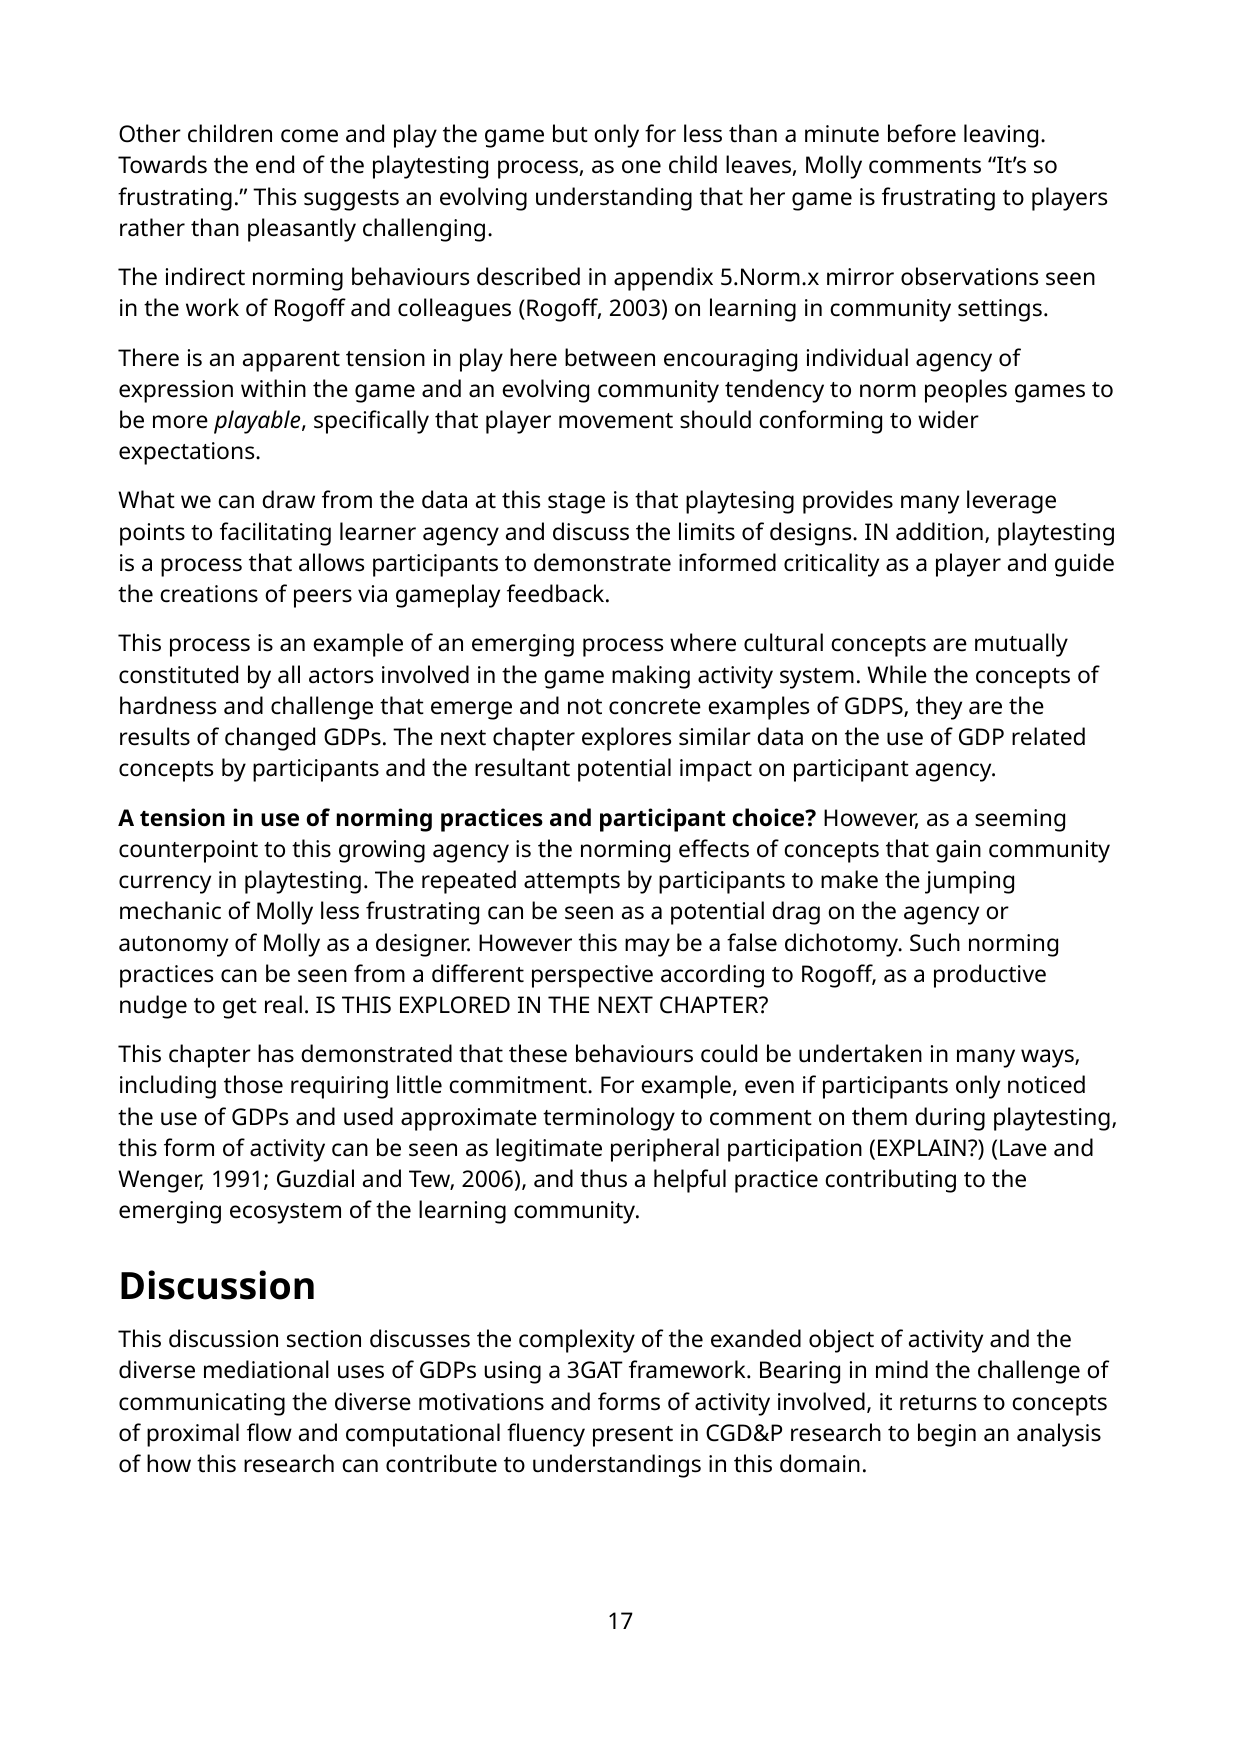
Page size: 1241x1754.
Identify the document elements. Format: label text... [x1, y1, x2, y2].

text This process is an example of an emerging process where cultural concepts are mutually constituted by all actors involved in the game making activity system. While the concepts of hardness and challenge that emerge and not concrete examples of GDPS, they are the results of changed GDPs. The next chapter explores similar data on the use of GDP related concepts by participants and the resultant potential impact on participant agency. [118, 627, 1122, 783]
text A tension in use of norming practices and participant choice? However, as a seeming counterpoint to this growing agency is the norming effects of concepts that gain community currency in playtesting. The repeated attempts by participants to make the jumping mechanic of Molly less frustrating can be seen as a potential drag on the agency or autonomy of Molly as a designer. However this may be a false dichotomy. Such norming practices can be seen from a different perspective according to Rogoff, as a productive nudge to get real. IS THIS EXPLORED IN THE NEXT CHAPTER? [118, 801, 1122, 1020]
subtitle Discussion [118, 1259, 1122, 1311]
text This chapter has demonstrated that these behaviours could be undertaken in many ways, including those requiring little commitment. For example, even if participants only noticed the use of GDPs and used approximate terminology to comment on them during playtesting, this form of activity can be seen as legitimate peripheral participation (EXPLAIN?) (Lave and Wenger, 1991; Guzdial and Tew, 2006), and thus a helpful practice contributing to the emerging ecosystem of the learning community. [118, 1038, 1122, 1226]
text This discussion section discusses the complexity of the exanded object of activity and the diverse mediational uses of GDPs using a 3GAT framework. Bearing in mind the challenge of communicating the diverse motivations and forms of activity involved, it returns to concepts of proximal flow and computational fluency present in CGD&P research to begin an analysis of how this research can contribute to understandings in this domain. [118, 1323, 1122, 1479]
text What we can draw from the data at this stage is that playtesing provides many leverage points to facilitating learner agency and discuss the limits of designs. IN addition, playtesting is a process that allows participants to demonstrate informed criticality as a player and guide the creations of peers via gameplay feedback. [118, 484, 1122, 609]
text Other children come and play the game but only for less than a minute before leaving. Towards the end of the playtesting process, as one child leaves, Molly comments “It’s so frustrating.” This suggests an evolving understanding that her game is frustrating to players rather than pleasantly challenging. [118, 118, 1122, 243]
text The indirect norming behaviours described in appendix 5.Norm.x mirror observations seen in the work of Rogoff and colleagues (Rogoff, 2003) on learning in community settings. [118, 261, 1122, 323]
text There is an apparent tension in play here between encouraging individual agency of expression within the game and an evolving community tendency to norm peoples games to be more playable, specifically that player movement should conforming to wider expectations. [118, 341, 1122, 466]
